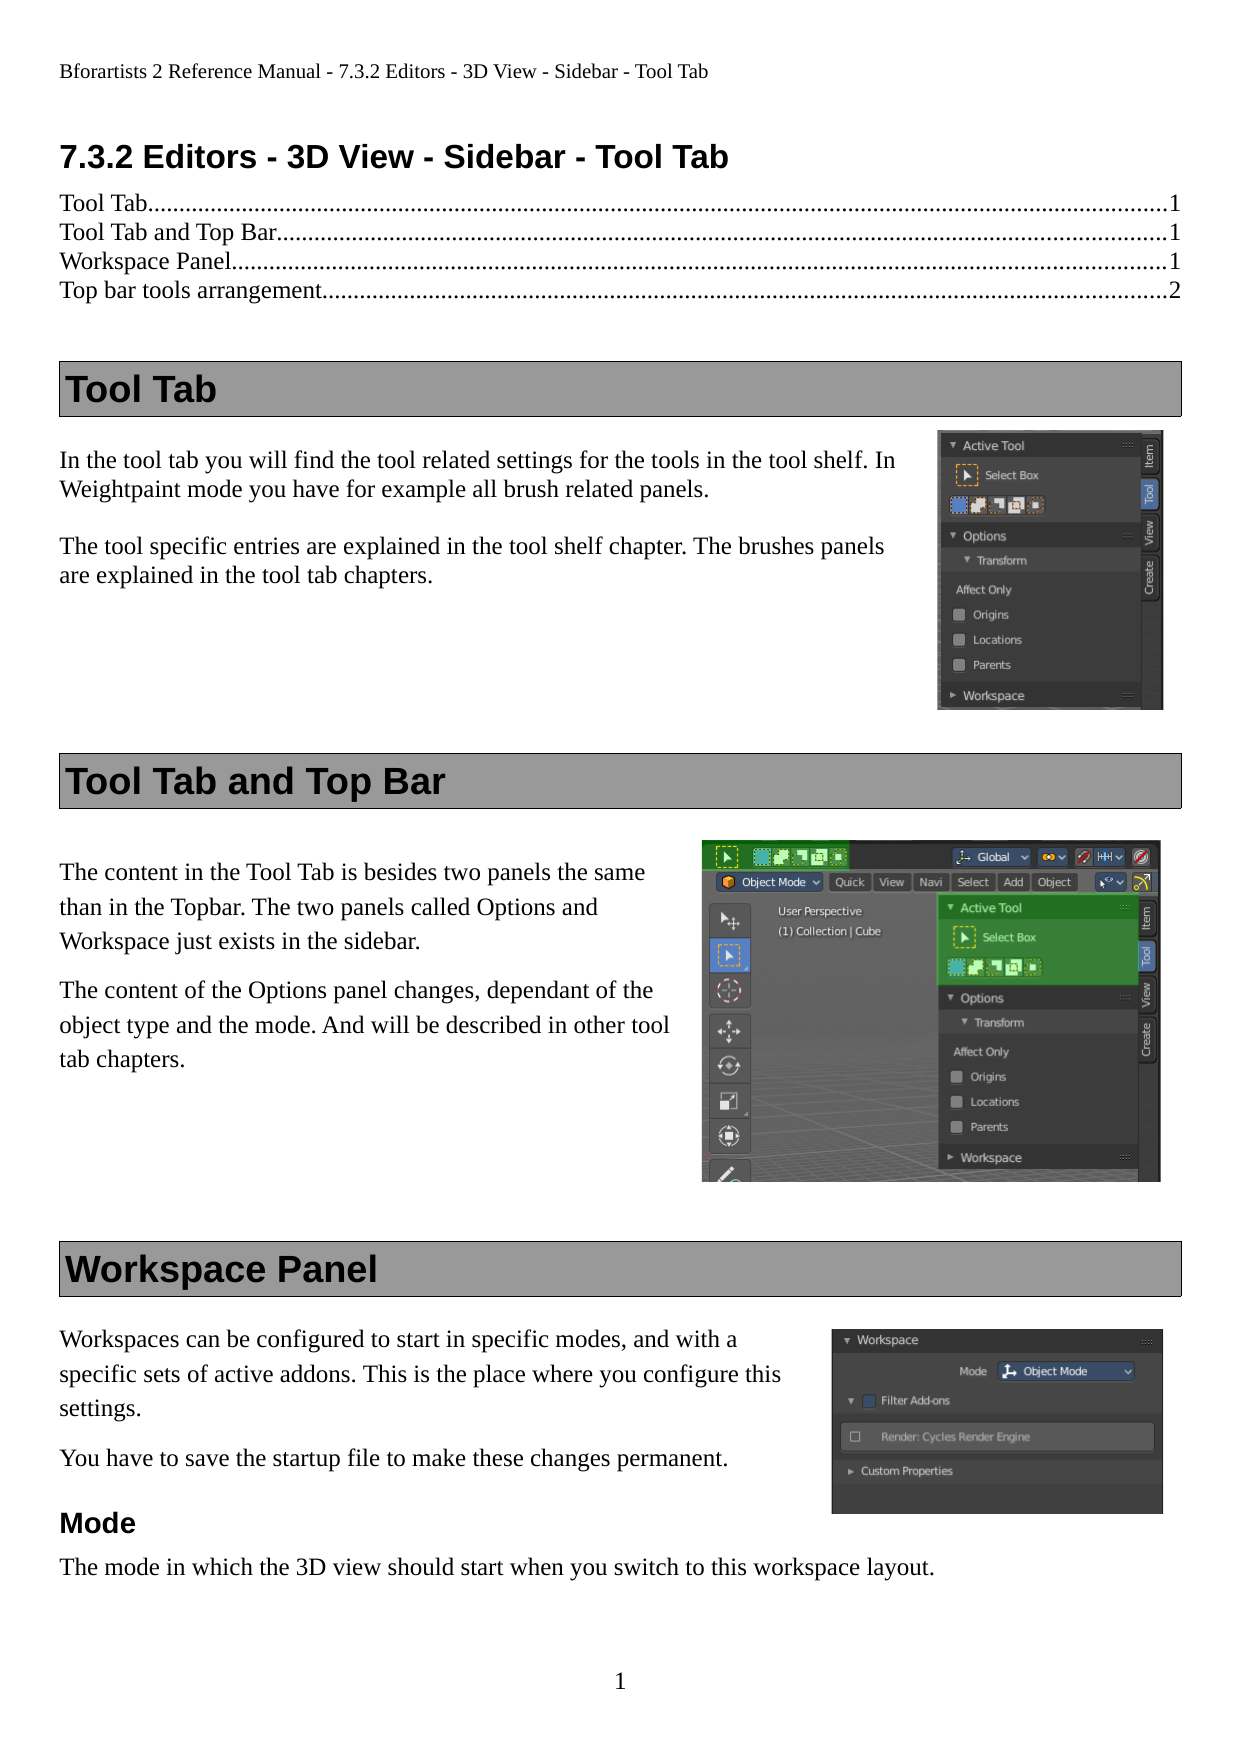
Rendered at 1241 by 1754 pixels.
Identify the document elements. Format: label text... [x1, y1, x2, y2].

text Tool Tab 1 [59, 188, 1181, 217]
text The tool specific entries are explained in the tool shelf chapter. The brushes panels are explained in the tool tab chapters. [59, 531, 937, 589]
picture [831, 1329, 1164, 1514]
text The content in the Tool Tab is besides two panels the same than in the Topbar. The two panels called Options and Workspace just exists in the sidebar. [59, 857, 701, 955]
text Top bar tools arrangement 2 [59, 275, 1181, 303]
table_header Tool Tab and Top Bar [60, 754, 1181, 808]
text Workspace Panel 1 [59, 246, 1181, 275]
text In the tool tab you will find the tool related settings for the tools in the tool shelf. In Weightpaint mode you have for example all brush related panels. [59, 445, 937, 503]
text You have to save the startup file to make these changes permanent. [59, 1443, 831, 1471]
subtitle 7.3.2 Editors - 3D View - Sidebar - Tool Tab [59, 138, 1181, 176]
picture [701, 840, 1161, 1182]
text The mode in which the 3D view should start when you switch to this workspace layout. [59, 1552, 1181, 1581]
text The content of the Options panel changes, dependant of the object type and the mode. And will be described in other tool tab chapters. [59, 975, 701, 1073]
text Workspaces can be configured to start in specific modes, and with a specific sets of active addons. This is the place where you configure this settings. [59, 1324, 1181, 1422]
picture [937, 430, 1164, 710]
text Tool Tab and Top Bar 1 [59, 217, 1181, 246]
table_header Tool Tab [60, 362, 1181, 416]
subtitle Mode [59, 1506, 1181, 1540]
table_header Workspace Panel [60, 1242, 1181, 1296]
